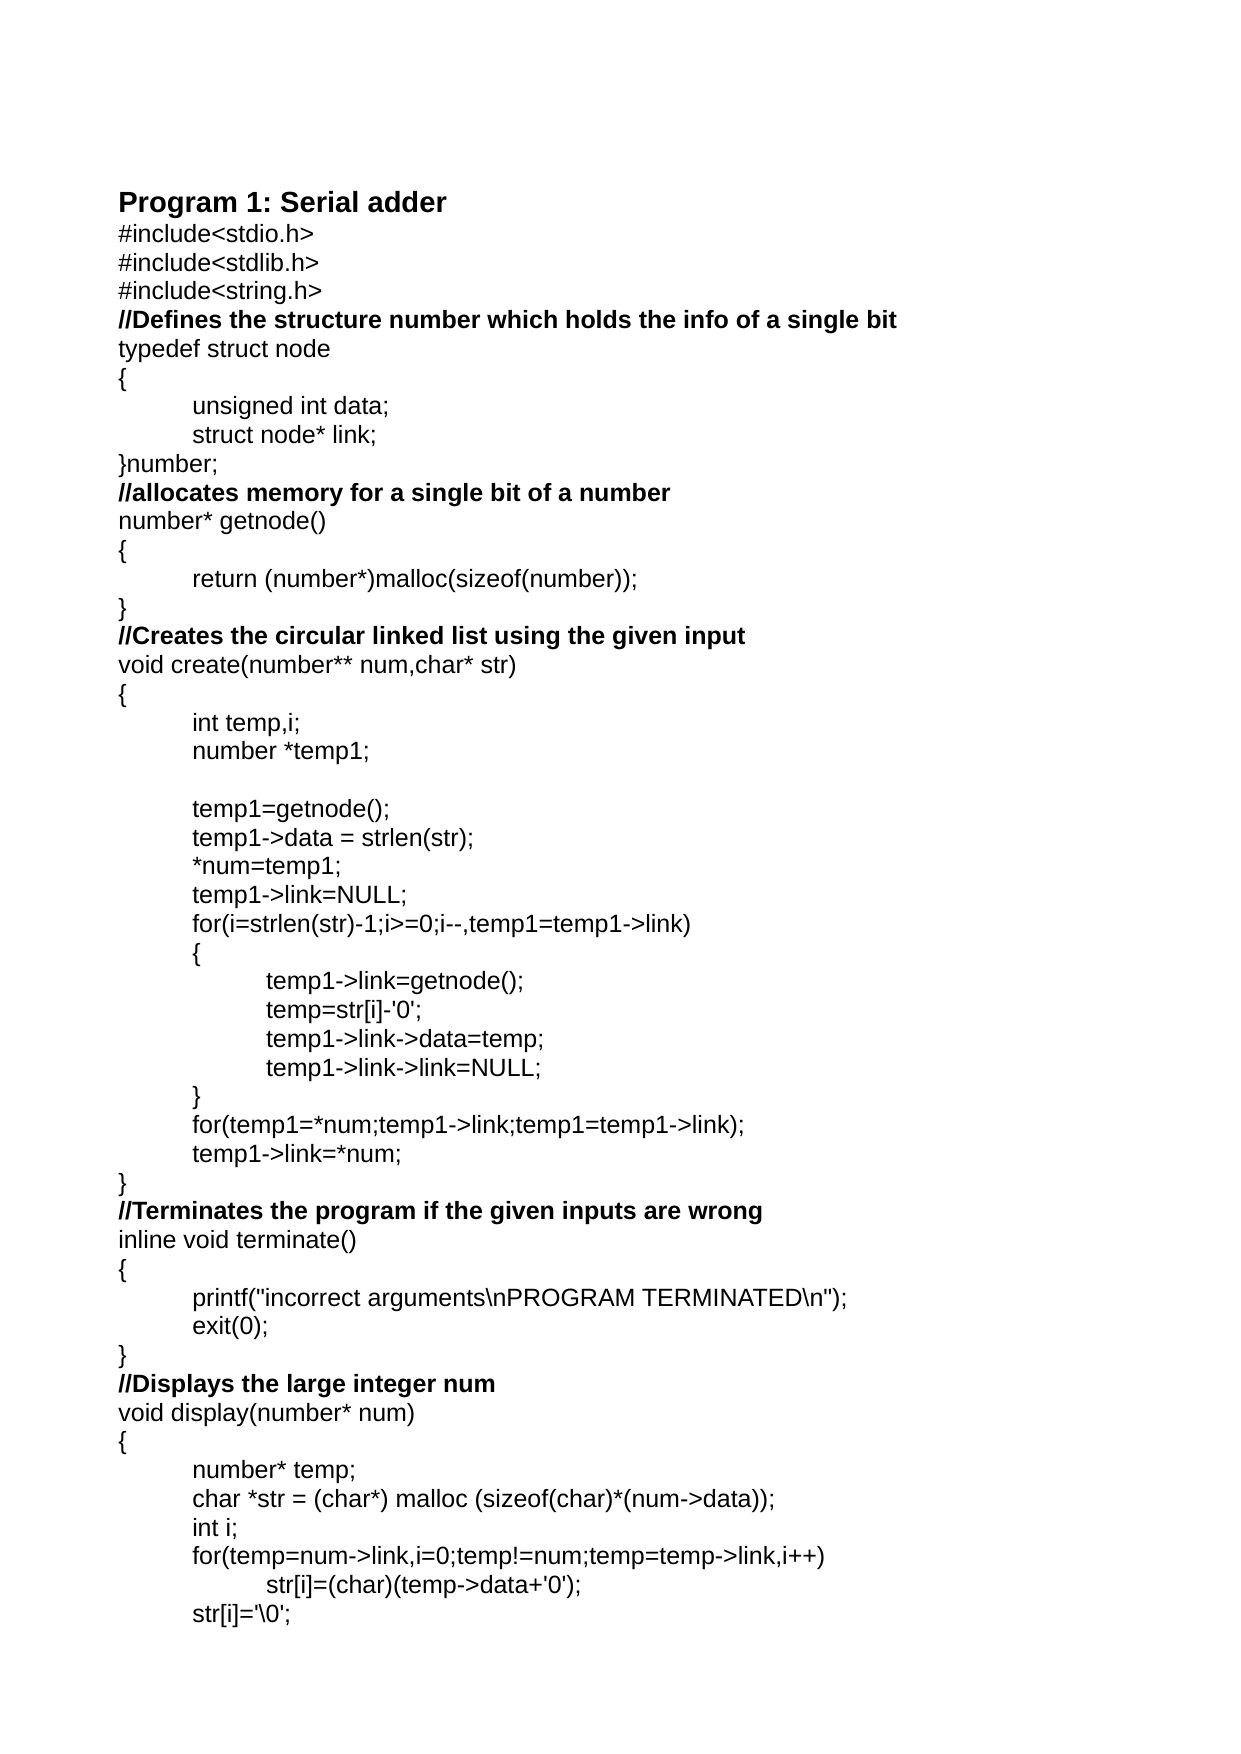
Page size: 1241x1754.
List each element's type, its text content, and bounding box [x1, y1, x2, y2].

text temp=str[i]-'0'; [118, 995, 1122, 1024]
text void create(number** num,char* str) [118, 650, 1122, 679]
text } [118, 1081, 1122, 1110]
text temp1->link->link=NULL; [118, 1052, 1122, 1081]
text temp1->link->data=temp; [118, 1024, 1122, 1052]
text str[i]='\0'; [118, 1599, 1122, 1627]
text for(temp1=*num;temp1->link;temp1=temp1->link); [118, 1110, 1122, 1139]
text *num=temp1; [118, 851, 1122, 880]
text //allocates memory for a single bit of a number [118, 477, 1122, 506]
text number *temp1; [118, 736, 1122, 765]
text int temp,i; [118, 707, 1122, 736]
text str[i]=(char)(temp->data+'0'); [118, 1570, 1122, 1599]
text { [118, 1254, 1122, 1282]
text exit(0); [118, 1311, 1122, 1340]
text temp1->link=NULL; [118, 880, 1122, 909]
text unsigned int data; [118, 391, 1122, 420]
text }number; [118, 449, 1122, 477]
text number* temp; [118, 1455, 1122, 1484]
text temp1=getnode(); [118, 794, 1122, 822]
text void display(number* num) [118, 1397, 1122, 1426]
text //Creates the circular linked list using the given input [118, 621, 1122, 650]
text //Displays the large integer num [118, 1369, 1122, 1397]
text struct node* link; [118, 420, 1122, 449]
text } [118, 592, 1122, 621]
text return (number*)malloc(sizeof(number)); [118, 564, 1122, 592]
text #include<string.h> [118, 276, 1122, 305]
text //Defines the structure number which holds the info of a single bit [118, 305, 1122, 334]
text //Terminates the program if the given inputs are wrong [118, 1196, 1122, 1225]
text temp1->link=*num; [118, 1139, 1122, 1167]
text typedef struct node [118, 334, 1122, 362]
text #include<stdio.h> [118, 219, 1122, 247]
text Program 1: Serial adder [118, 185, 1122, 219]
text { [118, 535, 1122, 564]
text inline void terminate() [118, 1225, 1122, 1254]
text { [118, 1426, 1122, 1455]
text for(i=strlen(str)-1;i>=0;i--,temp1=temp1->link) [118, 909, 1122, 937]
text for(temp=num->link,i=0;temp!=num;temp=temp->link,i++) [118, 1541, 1122, 1570]
text number* getnode() [118, 506, 1122, 535]
text { [118, 362, 1122, 391]
text } [118, 1340, 1122, 1369]
text temp1->link=getnode(); [118, 966, 1122, 995]
text { [118, 937, 1122, 966]
text } [118, 1167, 1122, 1196]
text printf("incorrect arguments\nPROGRAM TERMINATED\n"); [118, 1282, 1122, 1311]
text int i; [118, 1512, 1122, 1541]
text char *str = (char*) malloc (sizeof(char)*(num->data)); [118, 1484, 1122, 1512]
text #include<stdlib.h> [118, 247, 1122, 276]
text { [118, 679, 1122, 707]
text temp1->data = strlen(str); [118, 822, 1122, 851]
